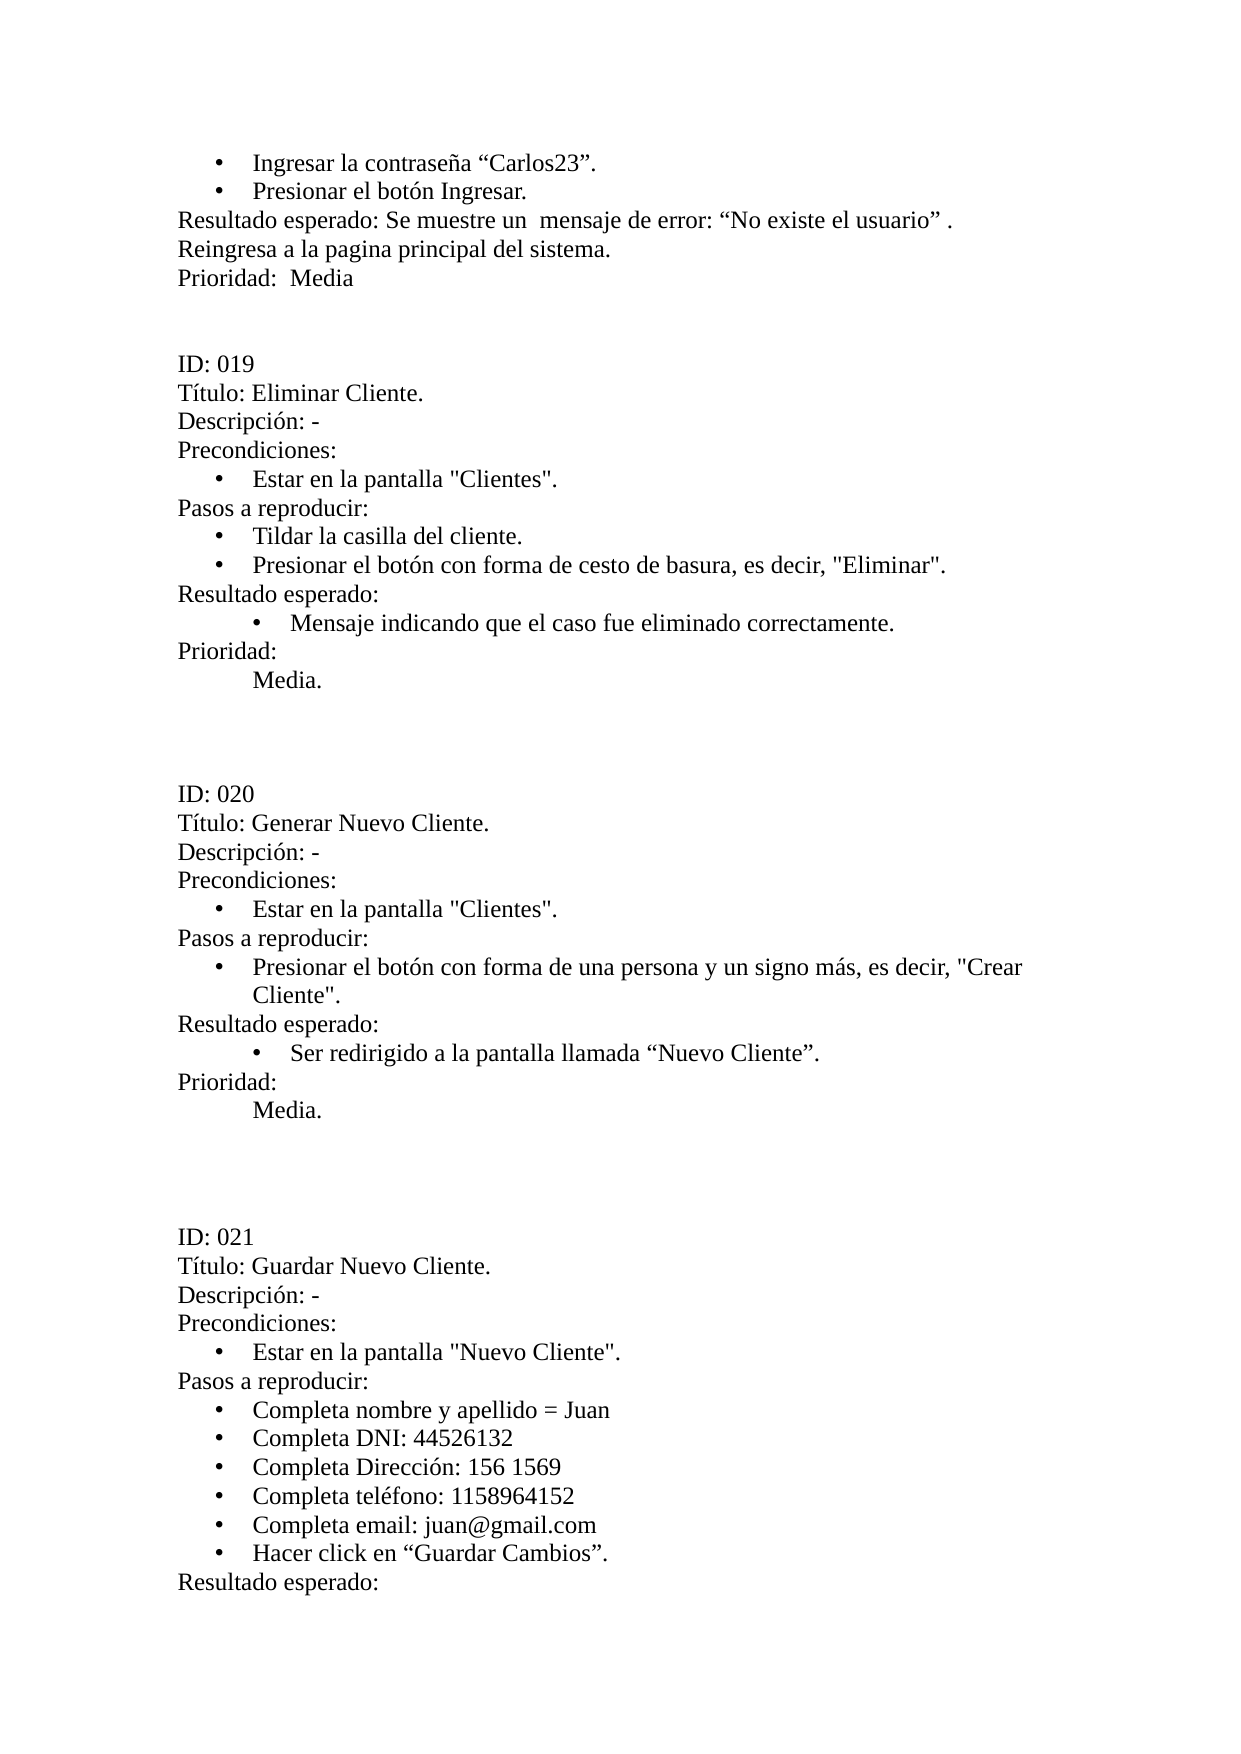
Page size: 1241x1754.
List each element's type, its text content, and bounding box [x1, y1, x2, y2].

text Precondiciones: [177, 435, 1063, 464]
text Pasos a reproducir: [177, 493, 1063, 521]
text Pasos a reproducir: [177, 923, 1063, 952]
list Completa nombre y apellido = Juan [215, 1395, 1063, 1423]
text ID: 020 [177, 779, 1063, 808]
text Precondiciones: [177, 865, 1063, 894]
list Hacer click en “Guardar Cambios”. [215, 1538, 1063, 1567]
list Completa teléfono: 1158964152 [215, 1481, 1063, 1510]
list Completa DNI: 44526132 [215, 1423, 1063, 1452]
text Descripción: - [177, 1280, 1063, 1308]
text ID: 021 [177, 1222, 1063, 1251]
list Presionar el botón con forma de una persona y un signo más, es decir, "Crear Cliente". [215, 952, 1063, 1009]
list Estar en la pantalla "Clientes". [215, 464, 1063, 493]
list Completa email: juan@gmail.com [215, 1510, 1063, 1538]
text Prioridad: [177, 1067, 1063, 1095]
text Media. [177, 1095, 1063, 1124]
list Ingresar la contraseña “Carlos23”. [215, 148, 1063, 176]
text Resultado esperado: [177, 1567, 1063, 1596]
text Descripción: - [177, 406, 1063, 435]
text Pasos a reproducir: [177, 1366, 1063, 1395]
text Reingresa a la pagina principal del sistema. [177, 234, 1063, 263]
text Título: Guardar Nuevo Cliente. [177, 1251, 1063, 1280]
list Tildar la casilla del cliente. [215, 521, 1063, 550]
text ID: 019 [177, 349, 1063, 378]
text Precondiciones: [177, 1308, 1063, 1337]
text Media. [177, 665, 1063, 694]
list Completa Dirección: 156 1569 [215, 1452, 1063, 1481]
text Descripción: - [177, 837, 1063, 865]
list Presionar el botón con forma de cesto de basura, es decir, "Eliminar". [215, 550, 1063, 579]
list Estar en la pantalla "Clientes". [215, 894, 1063, 923]
text Resultado esperado: [177, 579, 1063, 608]
text Resultado esperado: [177, 1009, 1063, 1038]
list Estar en la pantalla "Nuevo Cliente". [215, 1337, 1063, 1366]
text Título: Generar Nuevo Cliente. [177, 808, 1063, 837]
text Título: Eliminar Cliente. [177, 378, 1063, 406]
text Prioridad: Media [177, 263, 1063, 291]
text Resultado esperado: Se muestre un mensaje de error: “No existe el usuario” . [177, 205, 1063, 234]
list Presionar el botón Ingresar. [215, 176, 1063, 205]
text Prioridad: [177, 636, 1063, 665]
list Mensaje indicando que el caso fue eliminado correctamente. [252, 608, 1063, 636]
list Ser redirigido a la pantalla llamada “Nuevo Cliente”. [252, 1038, 1063, 1067]
